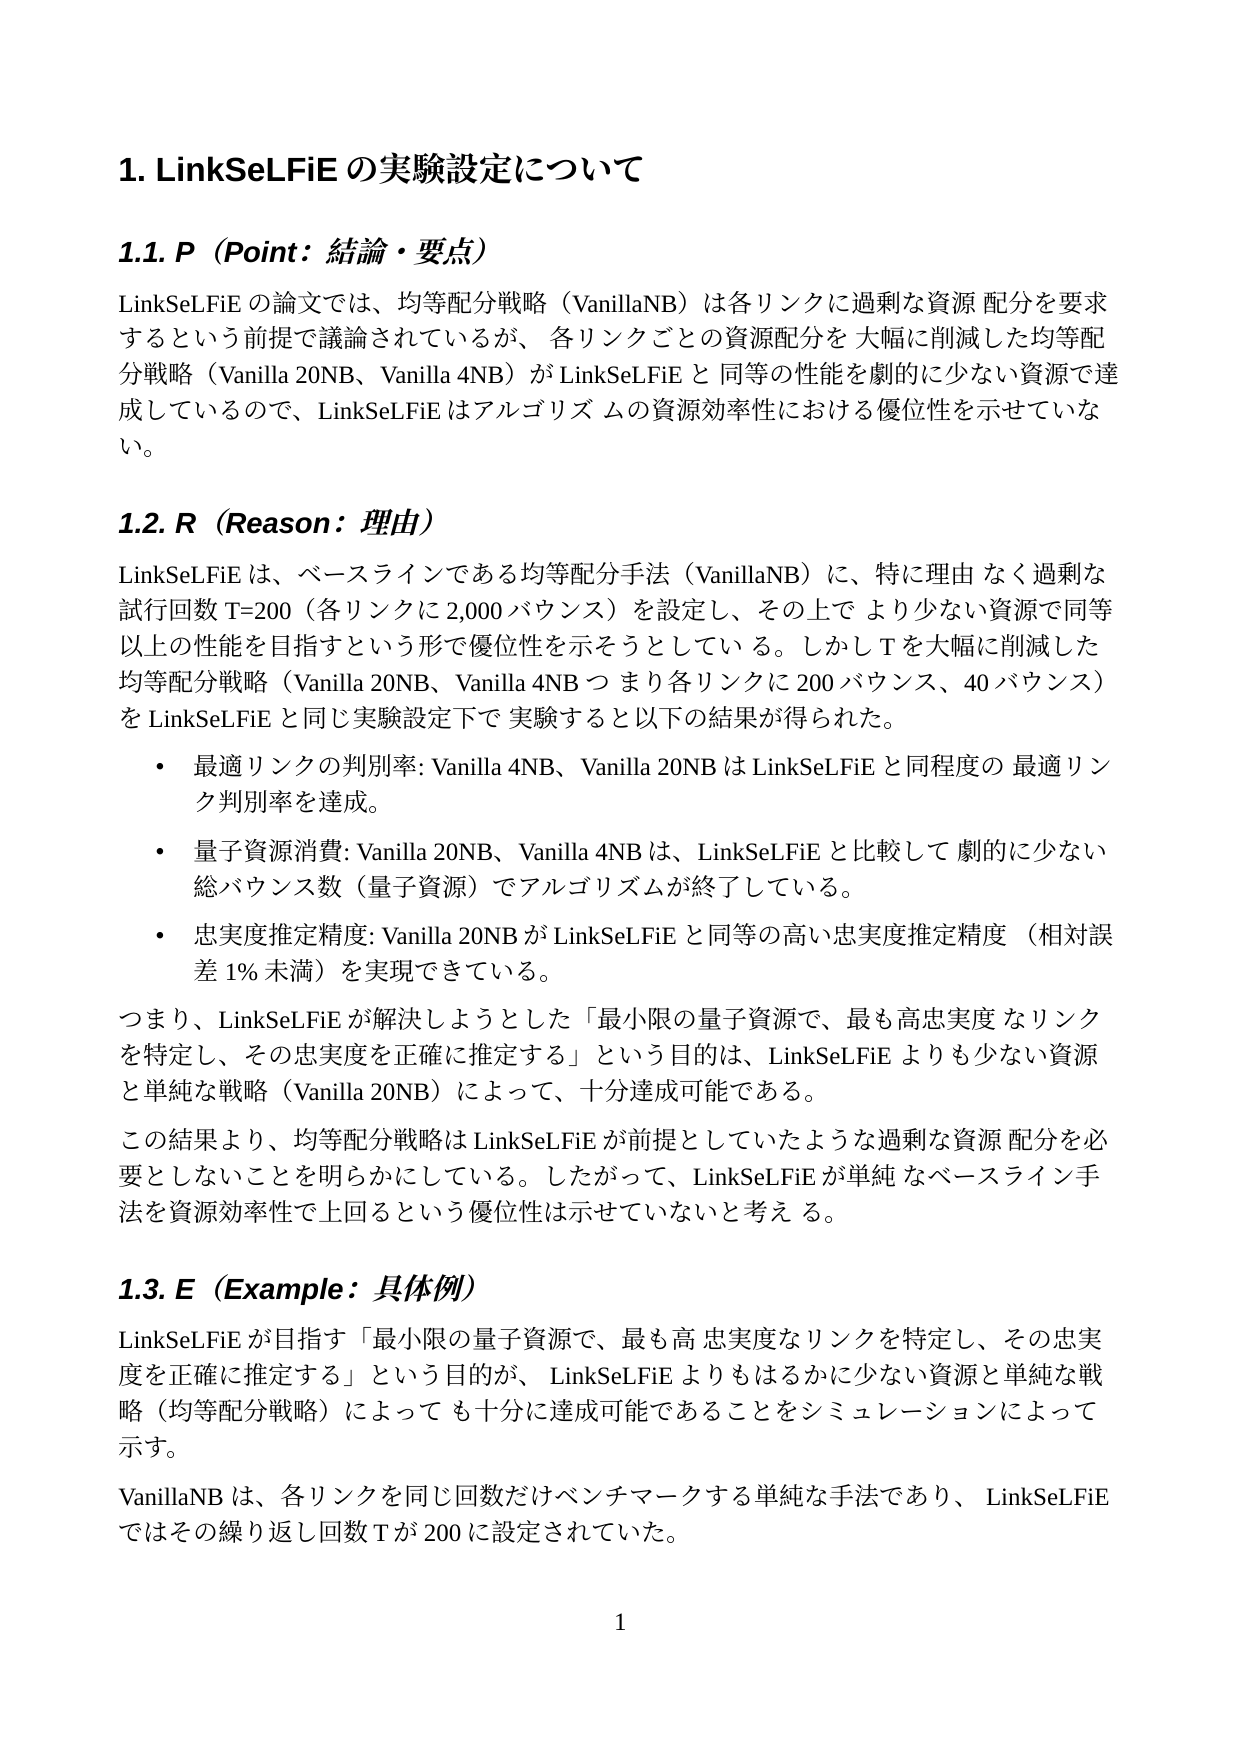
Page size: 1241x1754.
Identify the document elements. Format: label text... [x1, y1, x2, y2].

text LinkSeLFiEが目指す「最小限の量子資源で、最も高 忠実度なリンクを特定し、その忠実度を正確に推定する」という目的が、 LinkSeLFiEよりもはるかに少ない資源と単純な戦略（均等配分戦略）によって も十分に達成可能であることをシミュレーションによって示す。 [118, 1320, 1122, 1464]
text つまり、LinkSeLFiEが解決しようとした「最小限の量子資源で、最も高忠実度 なリンクを特定し、その忠実度を正確に推定する」という目的は、LinkSeLFiE よりも少ない資源と単純な戦略（Vanilla 20NB）によって、十分達成可能である。 [118, 1000, 1122, 1108]
subtitle E（Example：具体例） [118, 1266, 1122, 1308]
subtitle P（Point：結論・要点） [118, 229, 1122, 271]
list 量子資源消費: Vanilla 20NB、Vanilla 4NBは、LinkSeLFiEと比較して 劇的に少ない総バウンス数（量子資源）でアルゴリズムが終了している。 [156, 831, 1122, 903]
list 最適リンクの判別率: Vanilla 4NB、Vanilla 20NBはLinkSeLFiEと同程度の 最適リンク判別率を達成。 [156, 747, 1122, 819]
text この結果より、均等配分戦略はLinkSeLFiEが前提としていたような過剰な資源 配分を必要としないことを明らかにしている。したがって、LinkSeLFiEが単純 なベースライン手法を資源効率性で上回るという優位性は示せていないと考え る。 [118, 1120, 1122, 1228]
list 忠実度推定精度: Vanilla 20NBがLinkSeLFiEと同等の高い忠実度推定精度 （相対誤差 1% 未満）を実現できている。 [156, 916, 1122, 988]
text VanillaNB は、各リンクを同じ回数だけベンチマークする単純な手法であり、 LinkSeLFiEではその繰り返し回数Tが200に設定されていた。 [118, 1476, 1122, 1548]
text LinkSeLFiEの論文では、均等配分戦略（VanillaNB）は各リンクに過剰な資源 配分を要求するという前提で議論されているが、 各リンクごとの資源配分を 大幅に削減した均等配分戦略（Vanilla 20NB、Vanilla 4NB）がLinkSeLFiEと 同等の性能を劇的に少ない資源で達成しているので、LinkSeLFiEはアルゴリズ ムの資源効率性における優位性を示せていない。 [118, 283, 1122, 463]
text LinkSeLFiEは、ベースラインである均等配分手法（VanillaNB）に、特に理由 なく過剰な試行回数 T=200（各リンクに2,000バウンス）を設定し、その上で より少ない資源で同等以上の性能を目指すという形で優位性を示そうとしてい る。しかしT を大幅に削減した均等配分戦略（Vanilla 20NB、Vanilla 4NB つ まり各リンクに200バウンス、40バウンス）をLinkSeLFiEと同じ実験設定下で 実験すると以下の結果が得られた。 [118, 555, 1122, 734]
subtitle R（Reason：理由） [118, 500, 1122, 542]
subtitle LinkSeLFiEの実験設定について [118, 143, 1122, 191]
